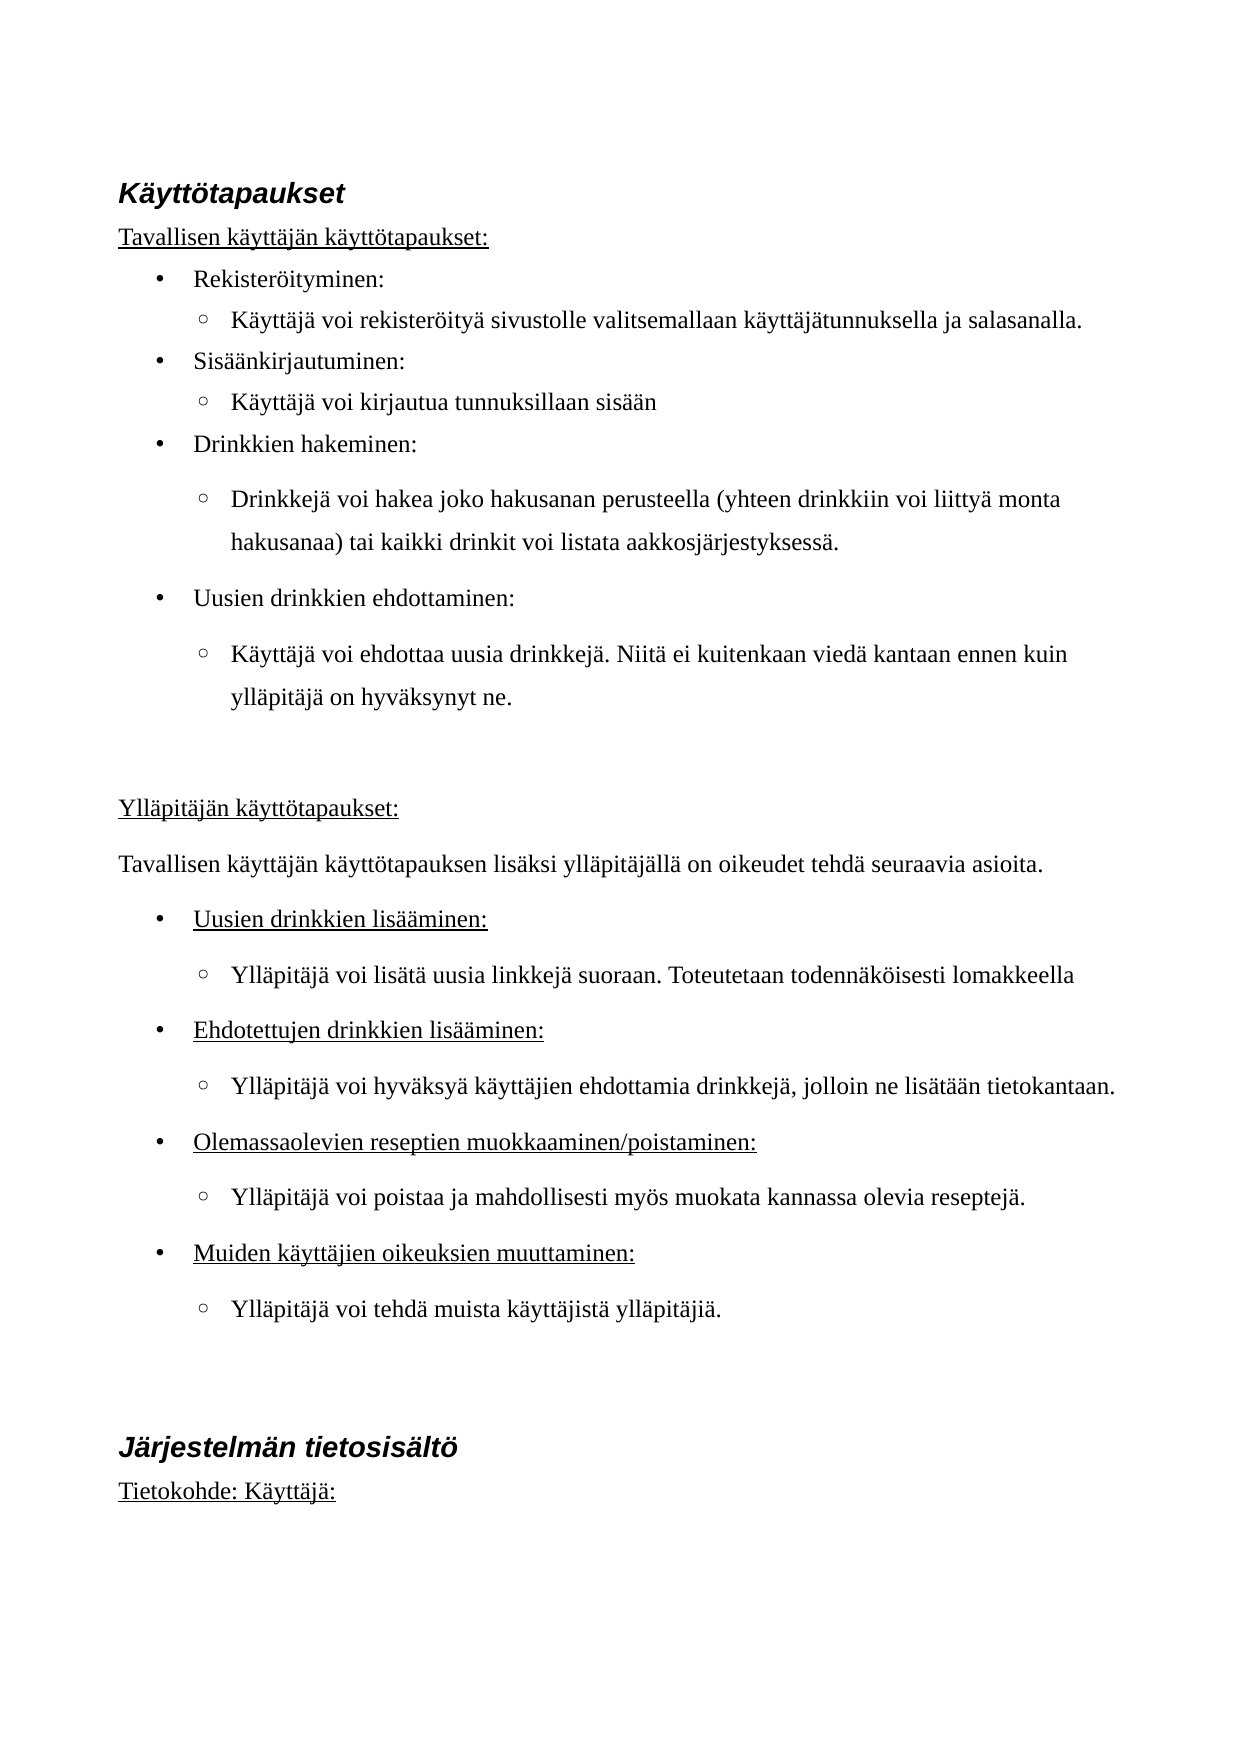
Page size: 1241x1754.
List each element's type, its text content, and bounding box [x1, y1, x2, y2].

text Tavallisen käyttäjän käyttötapauksen lisäksi ylläpitäjällä on oikeudet tehdä seuraavia asioita. [118, 849, 1122, 877]
list Uusien drinkkien ehdottaminen: [156, 583, 1122, 612]
text Tietokohde: Käyttäjä: [118, 1476, 1122, 1505]
list Käyttäjä voi rekisteröityä sivustolle valitsemallaan käyttäjätunnuksella ja salasanalla. [193, 305, 1122, 334]
subtitle Käyttötapaukset [118, 176, 1122, 210]
list Olemassaolevien reseptien muokkaaminen/poistaminen: [156, 1127, 1122, 1156]
list Käyttäjä voi kirjautua tunnuksillaan sisään [193, 387, 1122, 416]
subtitle Järjestelmän tietosisältö [118, 1430, 1122, 1463]
list Drinkkejä voi hakea joko hakusanan perusteella (yhteen drinkkiin voi liittyä monta hakusanaa) tai kaikki drinkit voi listata aakkosjärjestyksessä. [193, 484, 1122, 556]
list Uusien drinkkien lisääminen: [156, 904, 1122, 933]
list Ylläpitäjä voi lisätä uusia linkkejä suoraan. Toteutetaan todennäköisesti lomakkeella [193, 960, 1122, 989]
list Muiden käyttäjien oikeuksien muuttaminen: [156, 1238, 1122, 1267]
text Ylläpitäjän käyttötapaukset: [118, 793, 1122, 822]
list Rekisteröityminen: [156, 264, 1122, 292]
list Ehdotettujen drinkkien lisääminen: [156, 1016, 1122, 1044]
list Drinkkien hakeminen: [156, 429, 1122, 457]
list Ylläpitäjä voi poistaa ja mahdollisesti myös muokata kannassa olevia reseptejä. [193, 1182, 1122, 1211]
list Sisäänkirjautuminen: [156, 346, 1122, 375]
list Ylläpitäjä voi hyväksyä käyttäjien ehdottamia drinkkejä, jolloin ne lisätään tietokantaan. [193, 1071, 1122, 1100]
text Tavallisen käyttäjän käyttötapaukset: [118, 222, 1122, 251]
list Ylläpitäjä voi tehdä muista käyttäjistä ylläpitäjiä. [193, 1294, 1122, 1322]
list Käyttäjä voi ehdottaa uusia drinkkejä. Niitä ei kuitenkaan viedä kantaan ennen kuin ylläpitäjä on hyväksynyt ne. [193, 639, 1122, 711]
